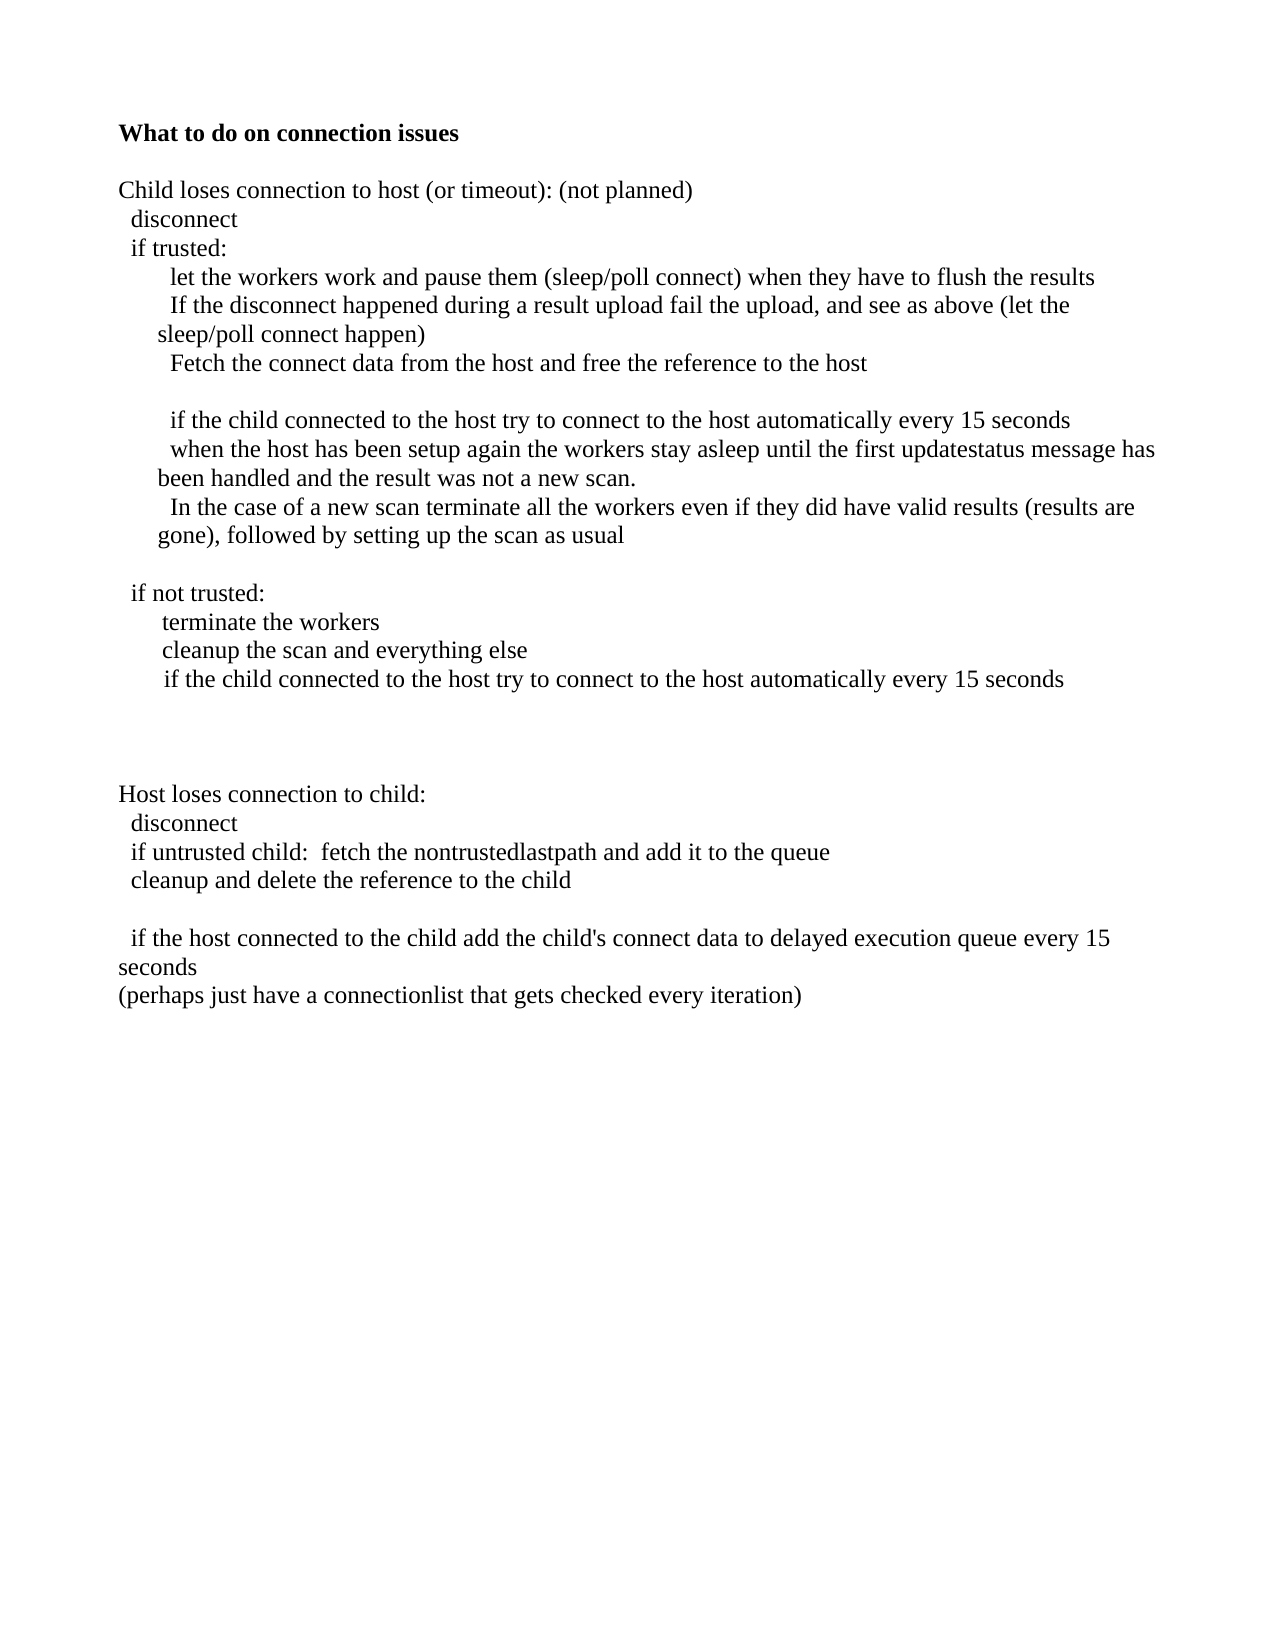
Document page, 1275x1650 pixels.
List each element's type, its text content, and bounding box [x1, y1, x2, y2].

text if not trusted: [118, 578, 1157, 607]
text Child loses connection to host (or timeout): (not planned) [118, 176, 1157, 204]
text if untrusted child: fetch the nontrustedlastpath and add it to the queue [118, 837, 1157, 866]
text let the workers work and pause them (sleep/poll connect) when they have to flush the results [157, 262, 1157, 291]
text terminate the workers [118, 607, 1157, 636]
text if the child connected to the host try to connect to the host automatically every 15 seconds [157, 406, 1157, 434]
text if the child connected to the host try to connect to the host automatically every 15 seconds [157, 664, 1157, 693]
text In the case of a new scan terminate all the workers even if they did have valid results (results are gone), followed by setting up the scan as usual [157, 492, 1157, 549]
text (perhaps just have a connectionlist that gets checked every iteration) [118, 981, 1157, 1009]
text cleanup the scan and everything else [118, 636, 1157, 664]
text Fetch the connect data from the host and free the reference to the host [157, 348, 1157, 377]
text disconnect [118, 808, 1157, 837]
text Host loses connection to child: [118, 779, 1157, 808]
text if trusted: [118, 233, 1157, 262]
text cleanup and delete the reference to the child [118, 866, 1157, 894]
text if the host connected to the child add the child's connect data to delayed execution queue every 15 seconds [118, 923, 1157, 981]
text when the host has been setup again the workers stay asleep until the first updatestatus message has been handled and the result was not a new scan. [157, 434, 1157, 492]
text disconnect [118, 204, 1157, 233]
text What to do on connection issues [118, 118, 1157, 147]
text If the disconnect happened during a result upload fail the upload, and see as above (let the sleep/poll connect happen) [157, 291, 1157, 348]
